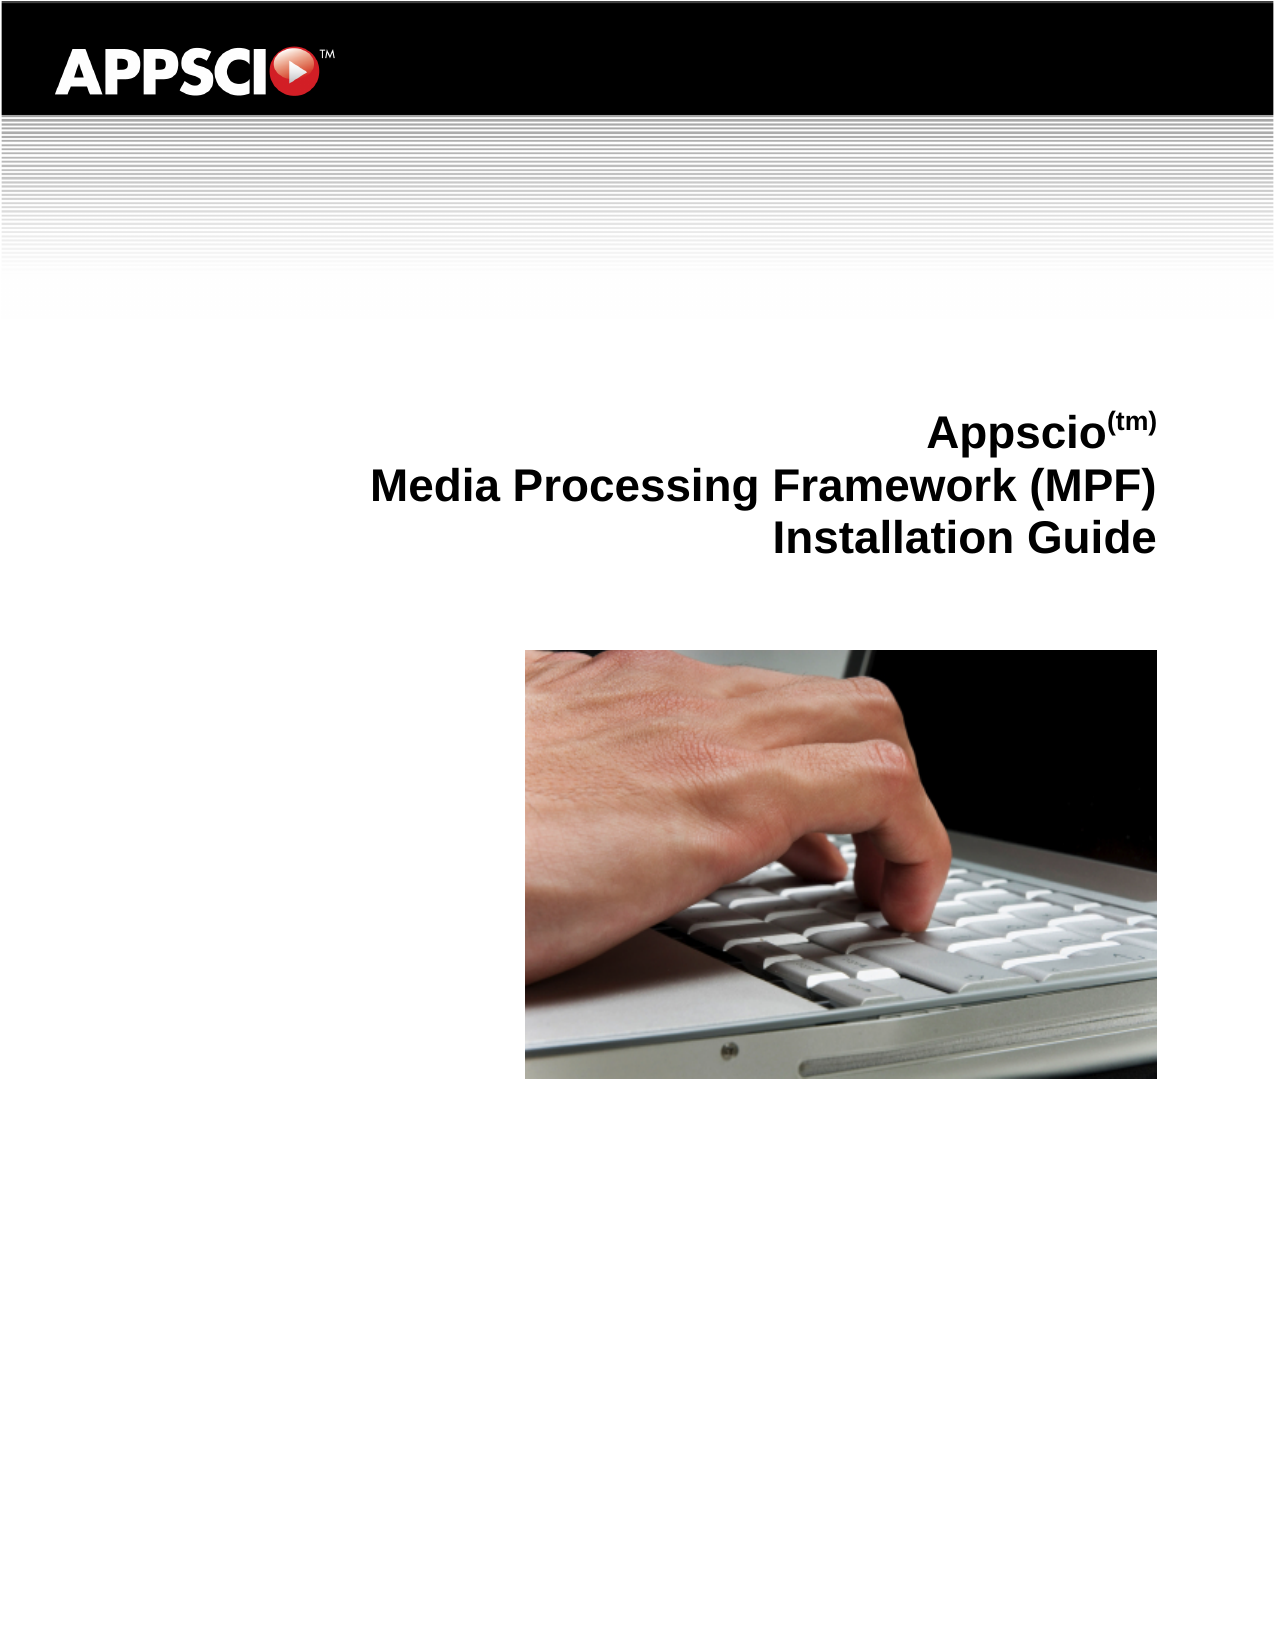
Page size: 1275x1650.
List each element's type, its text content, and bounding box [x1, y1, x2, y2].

picture [525, 650, 1157, 1079]
text Appscio(tm) [118, 406, 1157, 458]
picture [1, 1, 1274, 319]
text Media Processing Framework (MPF) [118, 458, 1157, 511]
text Installation Guide [118, 511, 1157, 564]
